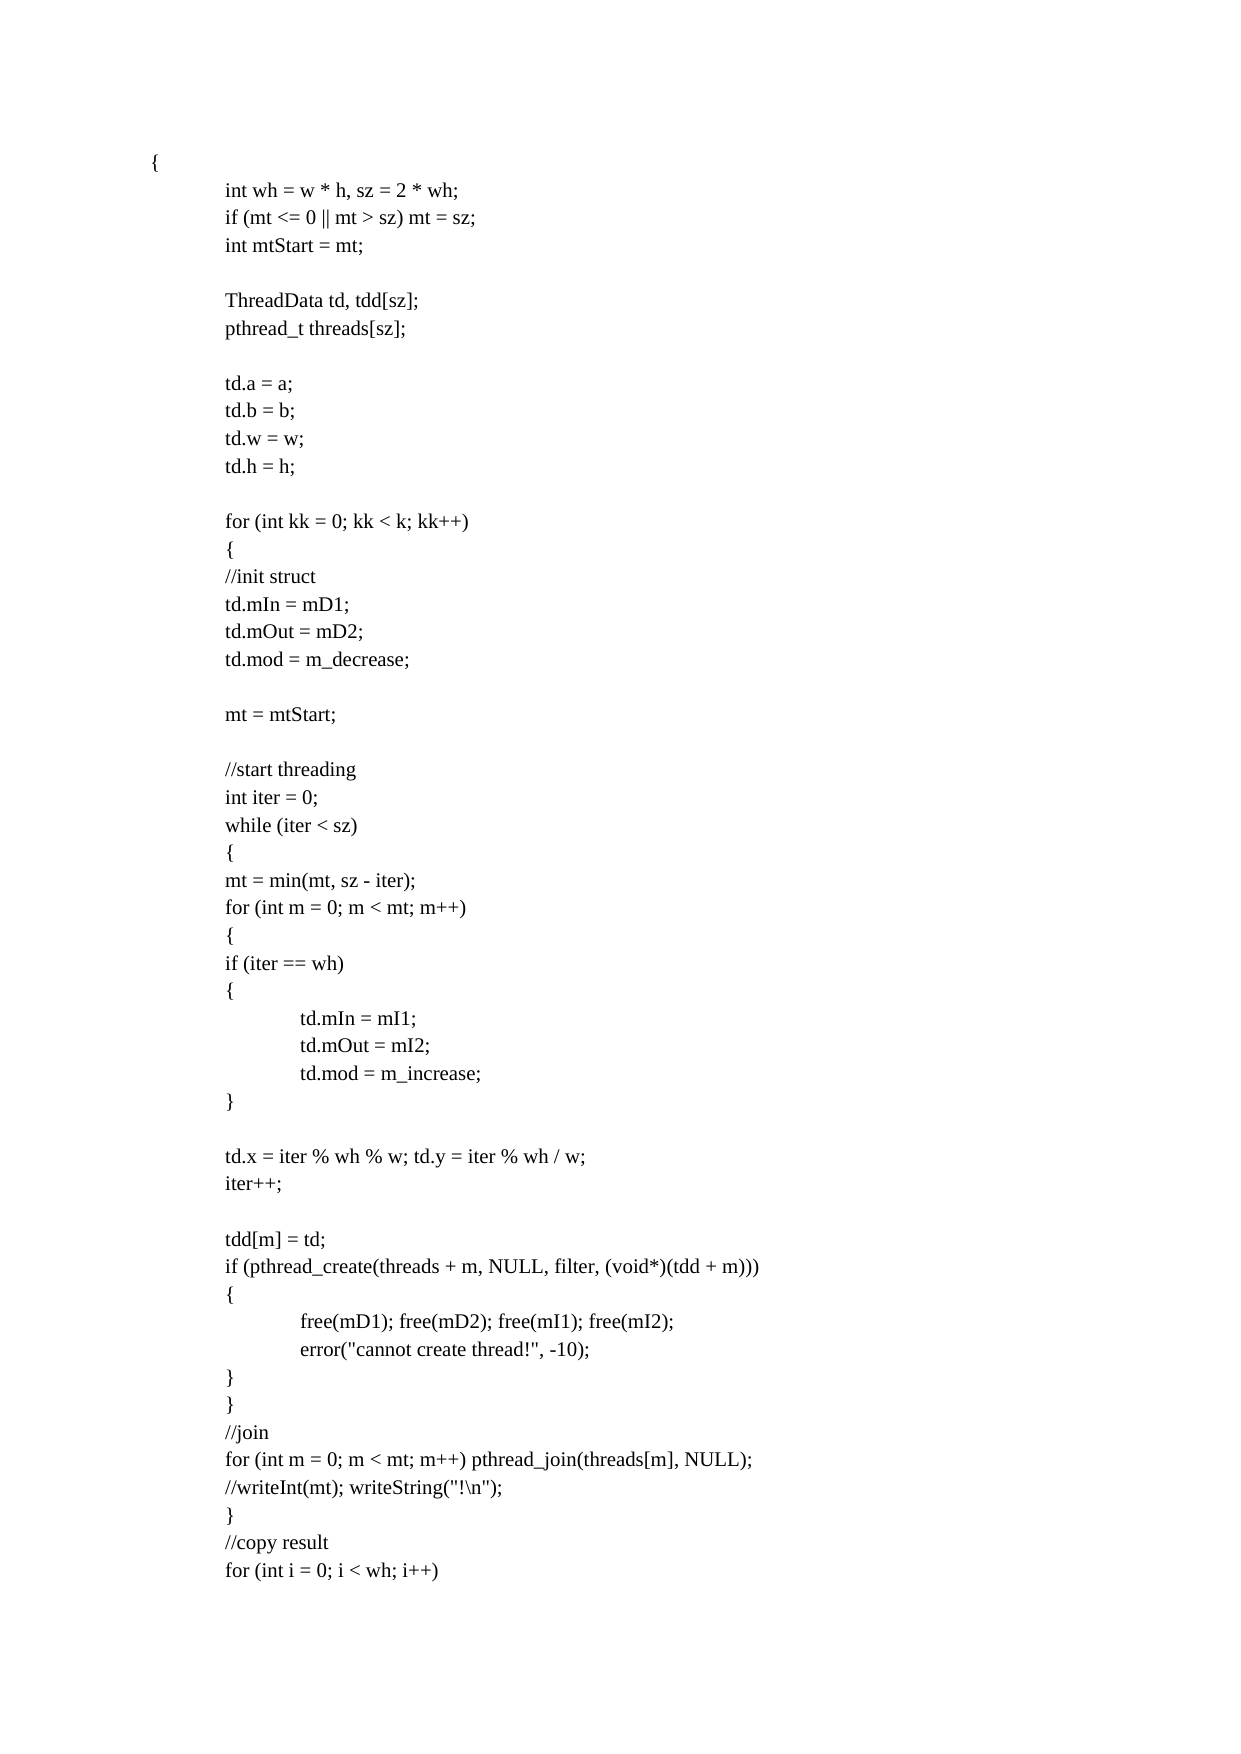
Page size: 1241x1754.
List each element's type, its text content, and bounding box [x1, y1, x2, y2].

text int wh = w * h, sz = 2 * wh; [150, 178, 1090, 202]
text tdd[m] = td; [150, 1227, 1090, 1251]
text td.h = h; [150, 454, 1090, 478]
text int mtStart = mt; [150, 233, 1090, 257]
text td.mIn = mD1; [150, 592, 1090, 616]
text td.mOut = mD2; [150, 619, 1090, 643]
text free(mD1); free(mD2); free(mI1); free(mI2); [150, 1309, 1090, 1333]
text td.w = w; [150, 426, 1090, 450]
text } [150, 1503, 1090, 1527]
text td.mod = m_increase; [150, 1061, 1090, 1085]
text error("cannot create thread!", -10); [150, 1337, 1090, 1361]
text td.mod = m_decrease; [150, 647, 1090, 671]
text { [150, 923, 1090, 947]
text { [150, 978, 1090, 1002]
text //writeInt(mt); writeString("!\n"); [150, 1475, 1090, 1499]
text { [150, 150, 1090, 174]
text } [150, 1364, 1090, 1389]
text int iter = 0; [150, 785, 1090, 809]
text for (int m = 0; m < mt; m++) pthread_join(threads[m], NULL); [150, 1447, 1090, 1471]
text if (pthread_create(threads + m, NULL, filter, (void*)(tdd + m))) [150, 1254, 1090, 1278]
text for (int kk = 0; kk < k; kk++) [150, 509, 1090, 533]
text while (iter < sz) [150, 812, 1090, 837]
text if (mt <= 0 || mt > sz) mt = sz; [150, 205, 1090, 229]
text td.x = iter % wh % w; td.y = iter % wh / w; [150, 1144, 1090, 1168]
text td.a = a; [150, 371, 1090, 395]
text for (int m = 0; m < mt; m++) [150, 895, 1090, 919]
text td.mIn = mI1; [150, 1006, 1090, 1030]
text { [150, 840, 1090, 864]
text pthread_t threads[sz]; [150, 316, 1090, 340]
text { [150, 1282, 1090, 1306]
text mt = min(mt, sz - iter); [150, 868, 1090, 892]
text if (iter == wh) [150, 951, 1090, 974]
text mt = mtStart; [150, 702, 1090, 726]
text //copy result [150, 1530, 1090, 1554]
text td.mOut = mI2; [150, 1033, 1090, 1057]
text } [150, 1392, 1090, 1416]
text //init struct [150, 564, 1090, 588]
text //start threading [150, 757, 1090, 781]
text ThreadData td, tdd[sz]; [150, 288, 1090, 312]
text { [150, 536, 1090, 561]
text //join [150, 1420, 1090, 1444]
text iter++; [150, 1171, 1090, 1195]
text } [150, 1088, 1090, 1113]
text for (int i = 0; i < wh; i++) [150, 1558, 1090, 1582]
text td.b = b; [150, 398, 1090, 422]
